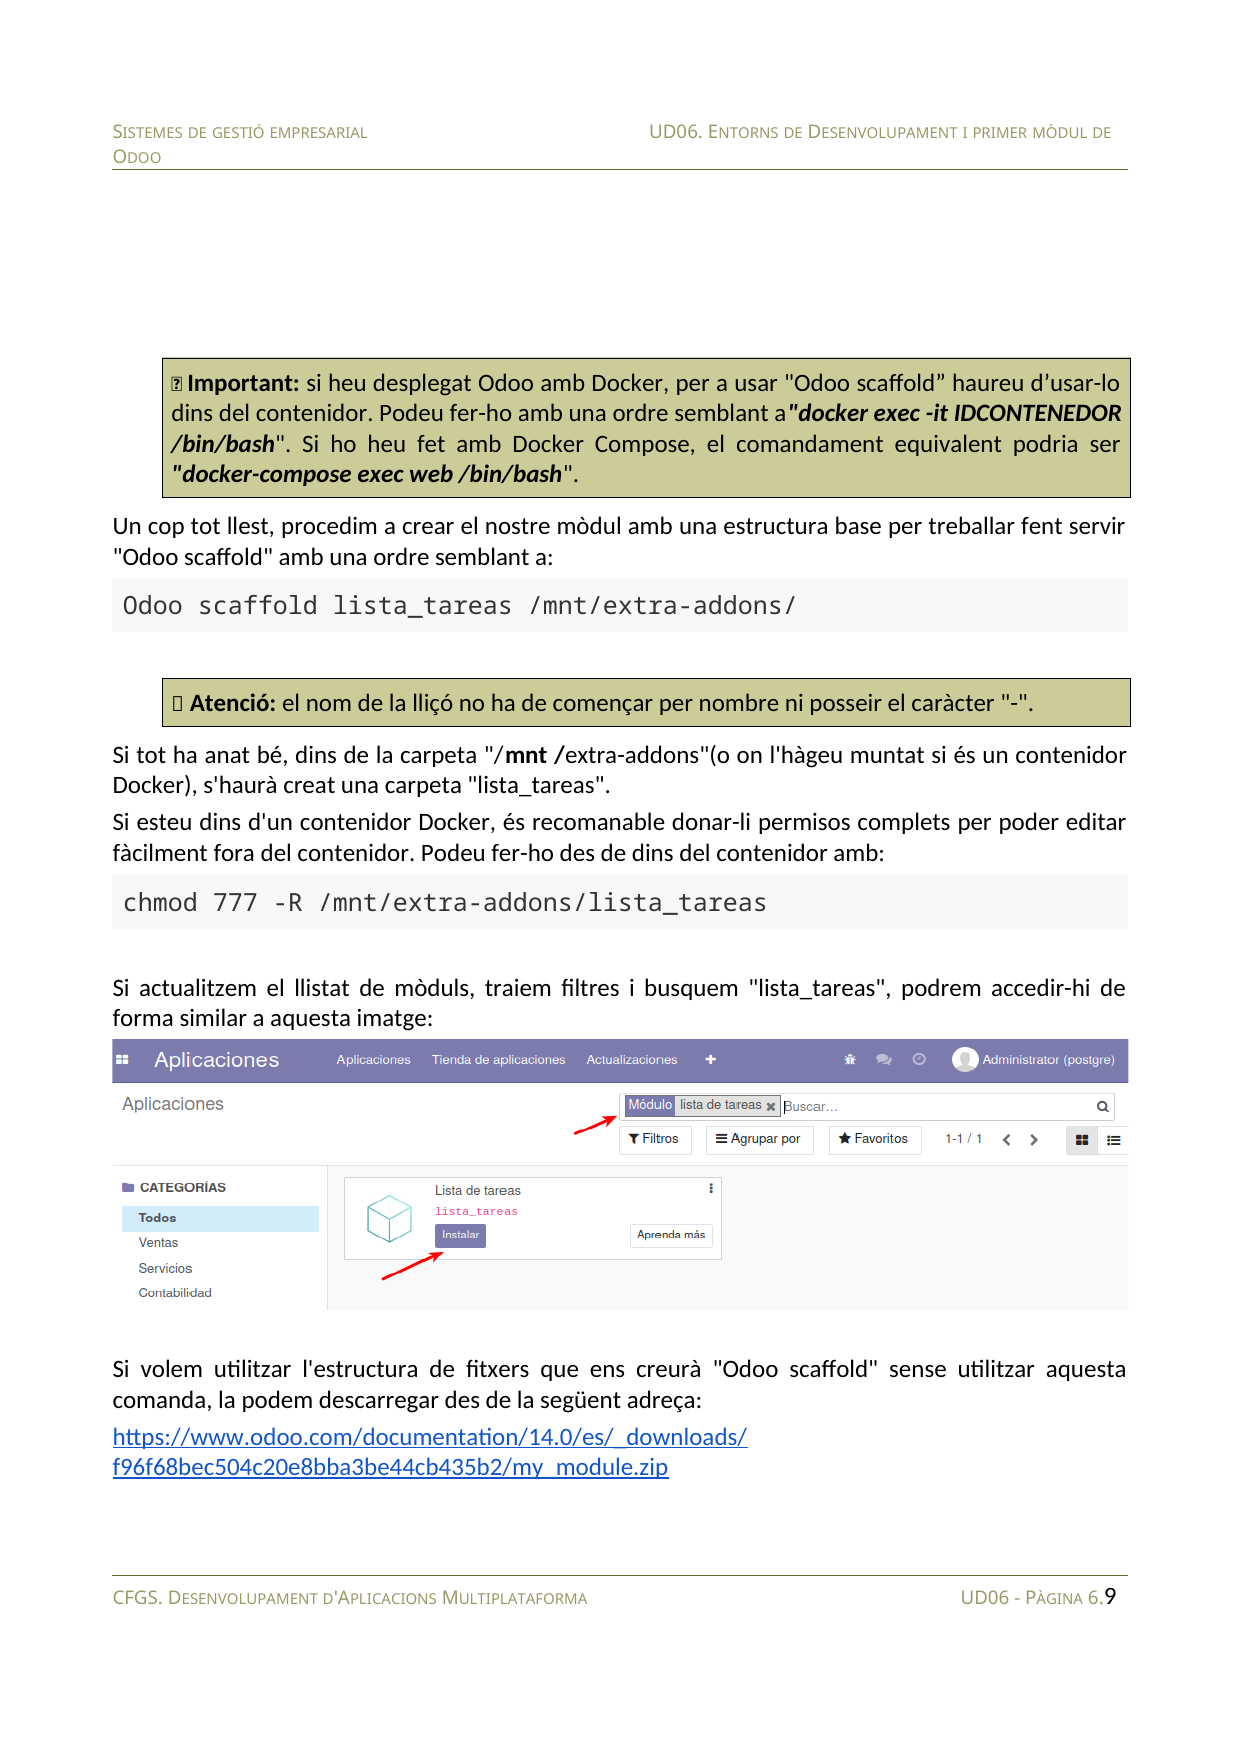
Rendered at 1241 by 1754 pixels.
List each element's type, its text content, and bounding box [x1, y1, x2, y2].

text Si volem utilitzar l'estructura de fitxers que ens creurà "Odoo scaffold" sense utilitzar aquesta comanda, la podem descarregar des de la següent adreça: [112, 1353, 1128, 1414]
table_header chmod 777 -R /mnt/extra-addons/lista_tareas [112, 874, 1128, 929]
text Si actualitzem el llistat de mòduls, traiem filtres i busquem "lista_tareas", podrem accedir-hi de forma similar a aquesta imatge: [112, 972, 1128, 1033]
text 📖 Important: si heu desplegat Odoo amb Docker, per a usar "Odoo scaffold” haureu d’usar-lo dins del contenidor. Podeu fer-ho amb una ordre semblant a"docker exec -it IDCONTENEDOR /bin/bash". Si ho heu fet amb Docker Compose, el comandament equivalent podria ser "docker-compose exec web /bin/bash". [163, 359, 1130, 497]
text Un cop tot llest, procedim a crear el nostre mòdul amb una estructura base per treballar fent servir "Odoo scaffold" amb una ordre semblant a: [112, 510, 1128, 571]
picture [112, 1039, 1129, 1310]
text Si tot ha anat bé, dins de la carpeta "/mnt /extra-addons"(o on l'hàgeu muntat si és un contenidor Docker), s'haurà creat una carpeta "lista_tareas". [112, 739, 1128, 800]
table_header Odoo scaffold lista_tareas /mnt/extra-addons/ [112, 578, 1128, 632]
text https://www.odoo.com/documentation/14.0/es/_downloads/f96f68bec504c20e8bba3be44cb435b2/my_module.zip [112, 1421, 1128, 1482]
text ❕ Atenció: el nom de la lliçó no ha de començar per nombre ni posseir el caràcter "-". [163, 679, 1130, 726]
text Si esteu dins d'un contenidor Docker, és recomanable donar-li permisos complets per poder editar fàcilment fora del contenidor. Podeu fer-ho des de dins del contenidor amb: [112, 806, 1128, 867]
